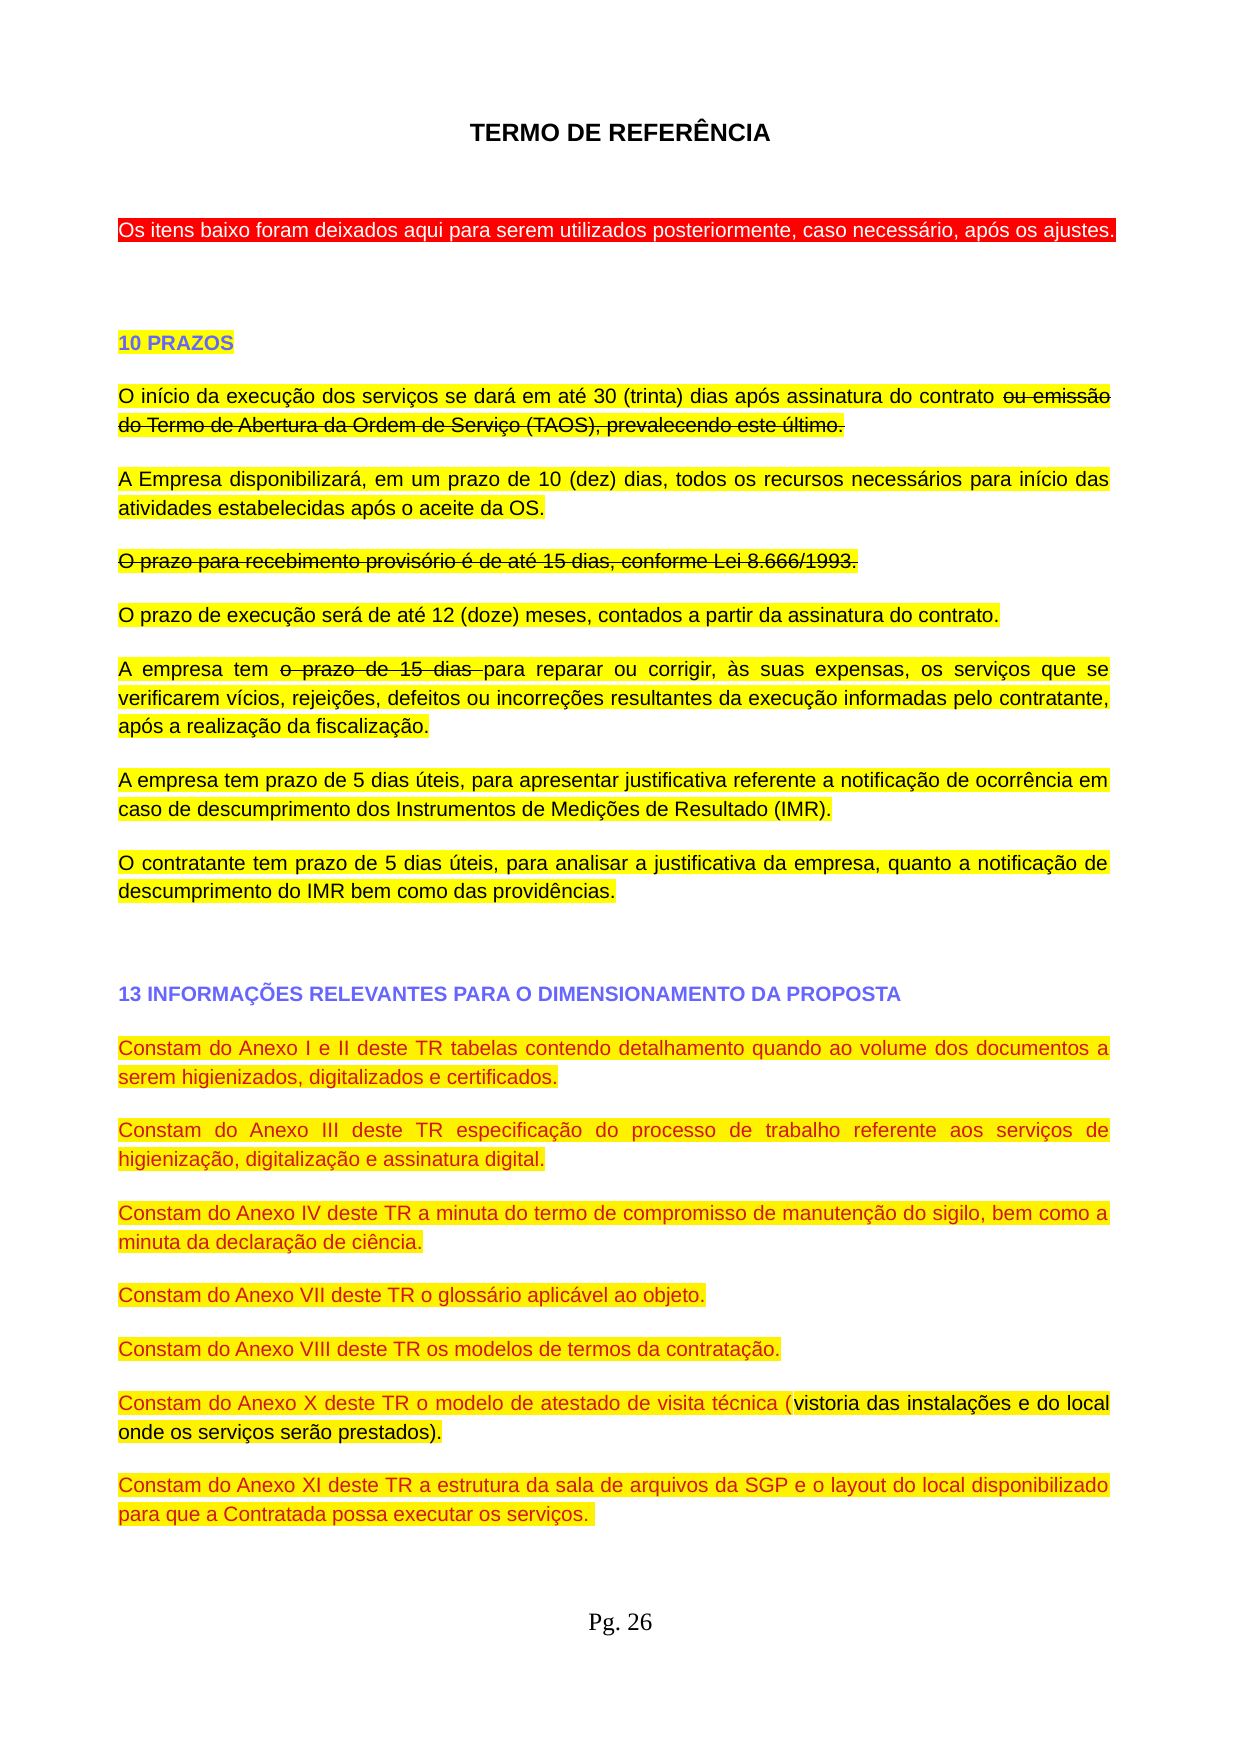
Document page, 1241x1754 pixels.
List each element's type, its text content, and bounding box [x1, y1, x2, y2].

text Constam do Anexo VII deste TR o glossário aplicável ao objeto. [118, 1283, 1110, 1307]
text Constam do Anexo I e II deste TR tabelas contendo detalhamento quando ao volume dos documentos a serem higienizados, digitalizados e certificados. [118, 1036, 1110, 1088]
text O contratante tem prazo de 5 dias úteis, para analisar a justificativa da empresa, quanto a notificação de descumprimento do IMR bem como das providências. [118, 850, 1110, 903]
text Os itens baixo foram deixados aqui para serem utilizados posteriormente, caso necessário, após os ajustes. [118, 218, 1122, 242]
text Constam do Anexo IV deste TR a minuta do termo de compromisso de manutenção do sigilo, bem como a minuta da declaração de ciência. [118, 1201, 1110, 1253]
text O início da execução dos serviços se dará em até 30 (trinta) dias após assinatura do contrato ou emissão do Termo de Abertura da Ordem de Serviço (TAOS), prevalecendo este último. [118, 384, 1110, 437]
text A Empresa disponibilizará, em um prazo de 10 (dez) dias, todos os recursos necessários para início das atividades estabelecidas após o aceite da OS. [118, 467, 1110, 519]
text A empresa tem prazo de 5 dias úteis, para apresentar justificativa referente a notificação de ocorrência em caso de descumprimento dos Instrumentos de Medições de Resultado (IMR). [118, 768, 1110, 821]
text Constam do Anexo X deste TR o modelo de atestado de visita técnica (vistoria das instalações e do local onde os serviços serão prestados). [118, 1391, 1110, 1443]
text Constam do Anexo VIII deste TR os modelos de termos da contratação. [118, 1337, 1110, 1361]
text A empresa tem o prazo de 15 dias para reparar ou corrigir, às suas expensas, os serviços que se verificarem vícios, rejeições, defeitos ou incorreções resultantes da execução informadas pelo contratante, após a realização da fiscalização. [118, 657, 1110, 738]
text Constam do Anexo III deste TR especificação do processo de trabalho referente aos serviços de higienização, digitalização e assinatura digital. [118, 1118, 1110, 1171]
text O prazo para recebimento provisório é de até 15 dias, conforme Lei 8.666/1993. [118, 549, 1110, 573]
text O prazo de execução será de até 12 (doze) meses, contados a partir da assinatura do contrato. [118, 603, 1110, 627]
text 13 INFORMAÇÕES RELEVANTES PARA O DIMENSIONAMENTO DA PROPOSTA [118, 982, 1110, 1006]
text Constam do Anexo XI deste TR a estrutura da sala de arquivos da SGP e o layout do local disponibilizado para que a Contratada possa executar os serviços. [118, 1473, 1110, 1526]
text 10 PRAZOS [118, 330, 1110, 354]
